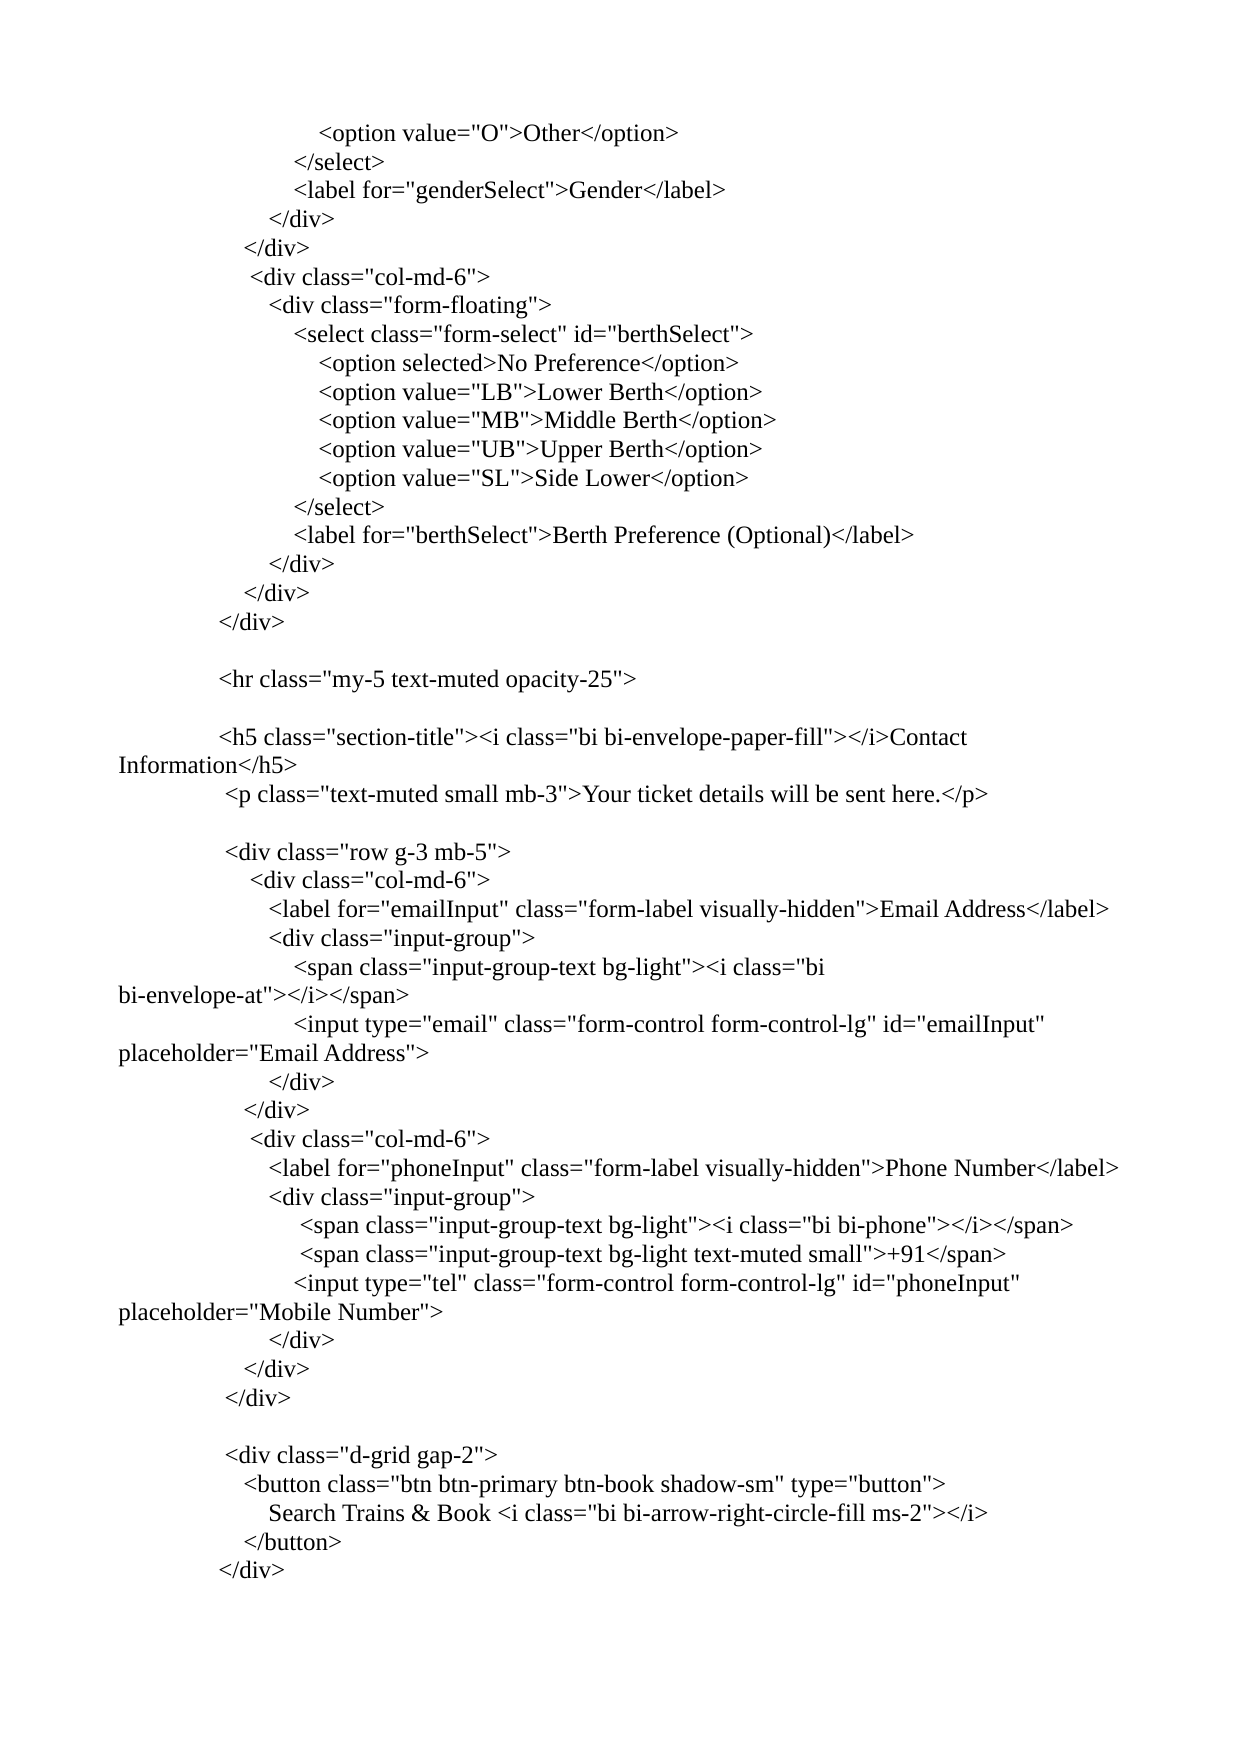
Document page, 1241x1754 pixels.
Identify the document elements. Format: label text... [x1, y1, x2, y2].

text </div> [118, 1383, 1122, 1412]
text <div class="input-group"> [118, 923, 1122, 952]
text <div class="row g-3 mb-5"> [118, 837, 1122, 866]
text </div> [118, 1326, 1122, 1354]
text <span class="input-group-text bg-light text-muted small">+91</span> [118, 1239, 1122, 1268]
text <button class="btn btn-primary btn-book shadow-sm" type="button"> [118, 1469, 1122, 1498]
text </div> [118, 607, 1122, 636]
text <p class="text-muted small mb-3">Your ticket details will be sent here.</p> [118, 779, 1122, 808]
text <label for="phoneInput" class="form-label visually-hidden">Phone Number</label> [118, 1153, 1122, 1182]
text <div class="col-md-6"> [118, 1124, 1122, 1153]
text <h5 class="section-title"><i class="bi bi-envelope-paper-fill"></i>Contact Information</h5> [118, 722, 1122, 779]
text <div class="col-md-6"> [118, 262, 1122, 291]
text <label for="berthSelect">Berth Preference (Optional)</label> [118, 521, 1122, 549]
text <label for="genderSelect">Gender</label> [118, 176, 1122, 204]
text </div> [118, 1354, 1122, 1383]
text <option value="MB">Middle Berth</option> [118, 406, 1122, 434]
text <div class="form-floating"> [118, 291, 1122, 319]
text </select> [118, 147, 1122, 176]
text </div> [118, 1096, 1122, 1124]
text <option value="SL">Side Lower</option> [118, 463, 1122, 492]
text <input type="tel" class="form-control form-control-lg" id="phoneInput" placeholder="Mobile Number"> [118, 1268, 1122, 1326]
text </div> [118, 1556, 1122, 1584]
text </div> [118, 549, 1122, 578]
text <option selected>No Preference</option> [118, 348, 1122, 377]
text <hr class="my-5 text-muted opacity-25"> [118, 664, 1122, 693]
text </select> [118, 492, 1122, 521]
text <input type="email" class="form-control form-control-lg" id="emailInput" placeholder="Email Address"> [118, 1009, 1122, 1067]
text <label for="emailInput" class="form-label visually-hidden">Email Address</label> [118, 894, 1122, 923]
text <option value="UB">Upper Berth</option> [118, 434, 1122, 463]
text Search Trains & Book <i class="bi bi-arrow-right-circle-fill ms-2"></i> [118, 1498, 1122, 1527]
text <div class="d-grid gap-2"> [118, 1441, 1122, 1469]
text </div> [118, 578, 1122, 607]
text <span class="input-group-text bg-light"><i class="bi bi-envelope-at"></i></span> [118, 952, 1122, 1009]
text <div class="col-md-6"> [118, 866, 1122, 894]
text <option value="LB">Lower Berth</option> [118, 377, 1122, 406]
text </div> [118, 233, 1122, 262]
text </button> [118, 1527, 1122, 1556]
text <span class="input-group-text bg-light"><i class="bi bi-phone"></i></span> [118, 1211, 1122, 1239]
text <option value="O">Other</option> [118, 118, 1122, 147]
text </div> [118, 1067, 1122, 1096]
text <select class="form-select" id="berthSelect"> [118, 319, 1122, 348]
text <div class="input-group"> [118, 1182, 1122, 1211]
text </div> [118, 204, 1122, 233]
